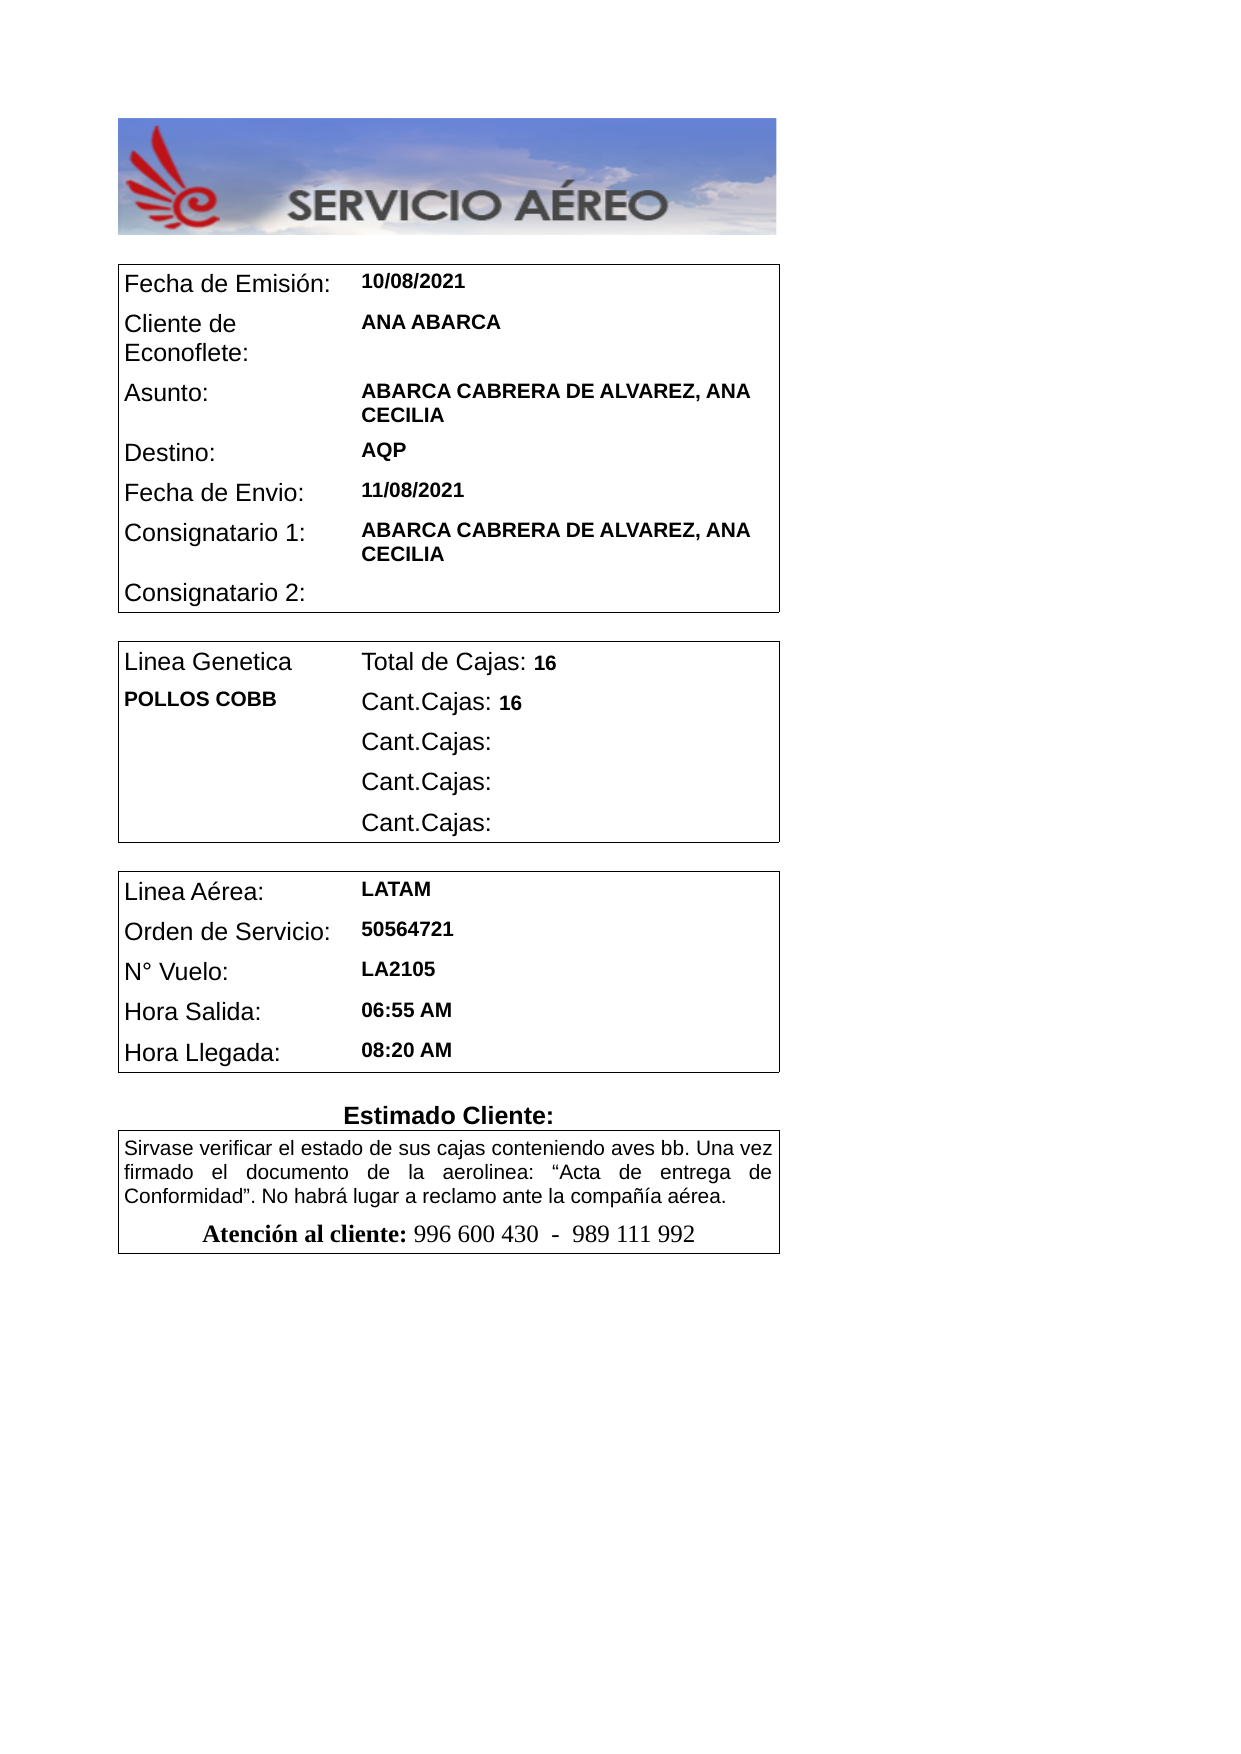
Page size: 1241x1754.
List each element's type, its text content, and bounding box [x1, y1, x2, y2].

table_cell 08:20 AM [356, 1032, 779, 1072]
table_cell Consignatario 1: [119, 513, 356, 572]
table_cell 50564721 [356, 911, 779, 951]
table_cell Estimado Cliente: [118, 1073, 779, 1130]
table_cell LA2105 [356, 951, 779, 992]
table_cell ANA ABARCA [356, 304, 779, 373]
table_cell Hora Salida: [119, 992, 356, 1032]
table_cell Orden de Servicio: [119, 911, 356, 951]
table_cell POLLOS COBB [119, 681, 356, 721]
table_header 10/08/2021 [356, 265, 779, 304]
table_cell Cant.Cajas: 16 [356, 681, 779, 721]
table_cell ABARCA CABRERA DE ALVAREZ, ANA CECILIA [356, 513, 779, 572]
table_cell [356, 572, 779, 612]
table_cell [356, 613, 779, 641]
table_cell [119, 721, 356, 762]
table_cell Cant.Cajas: [356, 762, 779, 802]
table_cell 11/08/2021 [356, 472, 779, 512]
table_cell [356, 843, 779, 871]
table_cell Atención al cliente: 996 600 430 - 989 111 992 [119, 1213, 779, 1253]
table_cell Consignatario 2: [119, 572, 356, 612]
table_cell Asunto: [119, 373, 356, 432]
table_cell Fecha de Envio: [119, 472, 356, 512]
picture [118, 118, 777, 235]
table_cell [118, 843, 356, 871]
table_cell Linea Aérea: [119, 872, 356, 911]
table_cell Cant.Cajas: [356, 802, 779, 842]
table_cell Cant.Cajas: [356, 721, 779, 762]
table_header Fecha de Emisión: [119, 265, 356, 304]
table_cell 06:55 AM [356, 992, 779, 1032]
table_cell Hora Llegada: [119, 1032, 356, 1072]
table_cell Total de Cajas: 16 [356, 642, 779, 681]
table_cell Cliente de Econoflete: [119, 304, 356, 373]
table_cell [119, 802, 356, 842]
table_cell [119, 762, 356, 802]
table_cell ABARCA CABRERA DE ALVAREZ, ANA CECILIA [356, 373, 779, 432]
table_cell AQP [356, 432, 779, 472]
table_cell Linea Genetica [119, 642, 356, 681]
table_cell N° Vuelo: [119, 951, 356, 992]
table_cell [118, 613, 356, 641]
table_cell Destino: [119, 432, 356, 472]
table_cell LATAM [356, 872, 779, 911]
table_cell Sirvase verificar el estado de sus cajas conteniendo aves bb. Una vez firmado el documento de la aerolinea: “Acta de entrega de Conformidad”. No habrá lugar a reclamo ante la compañía aérea. [119, 1131, 779, 1213]
